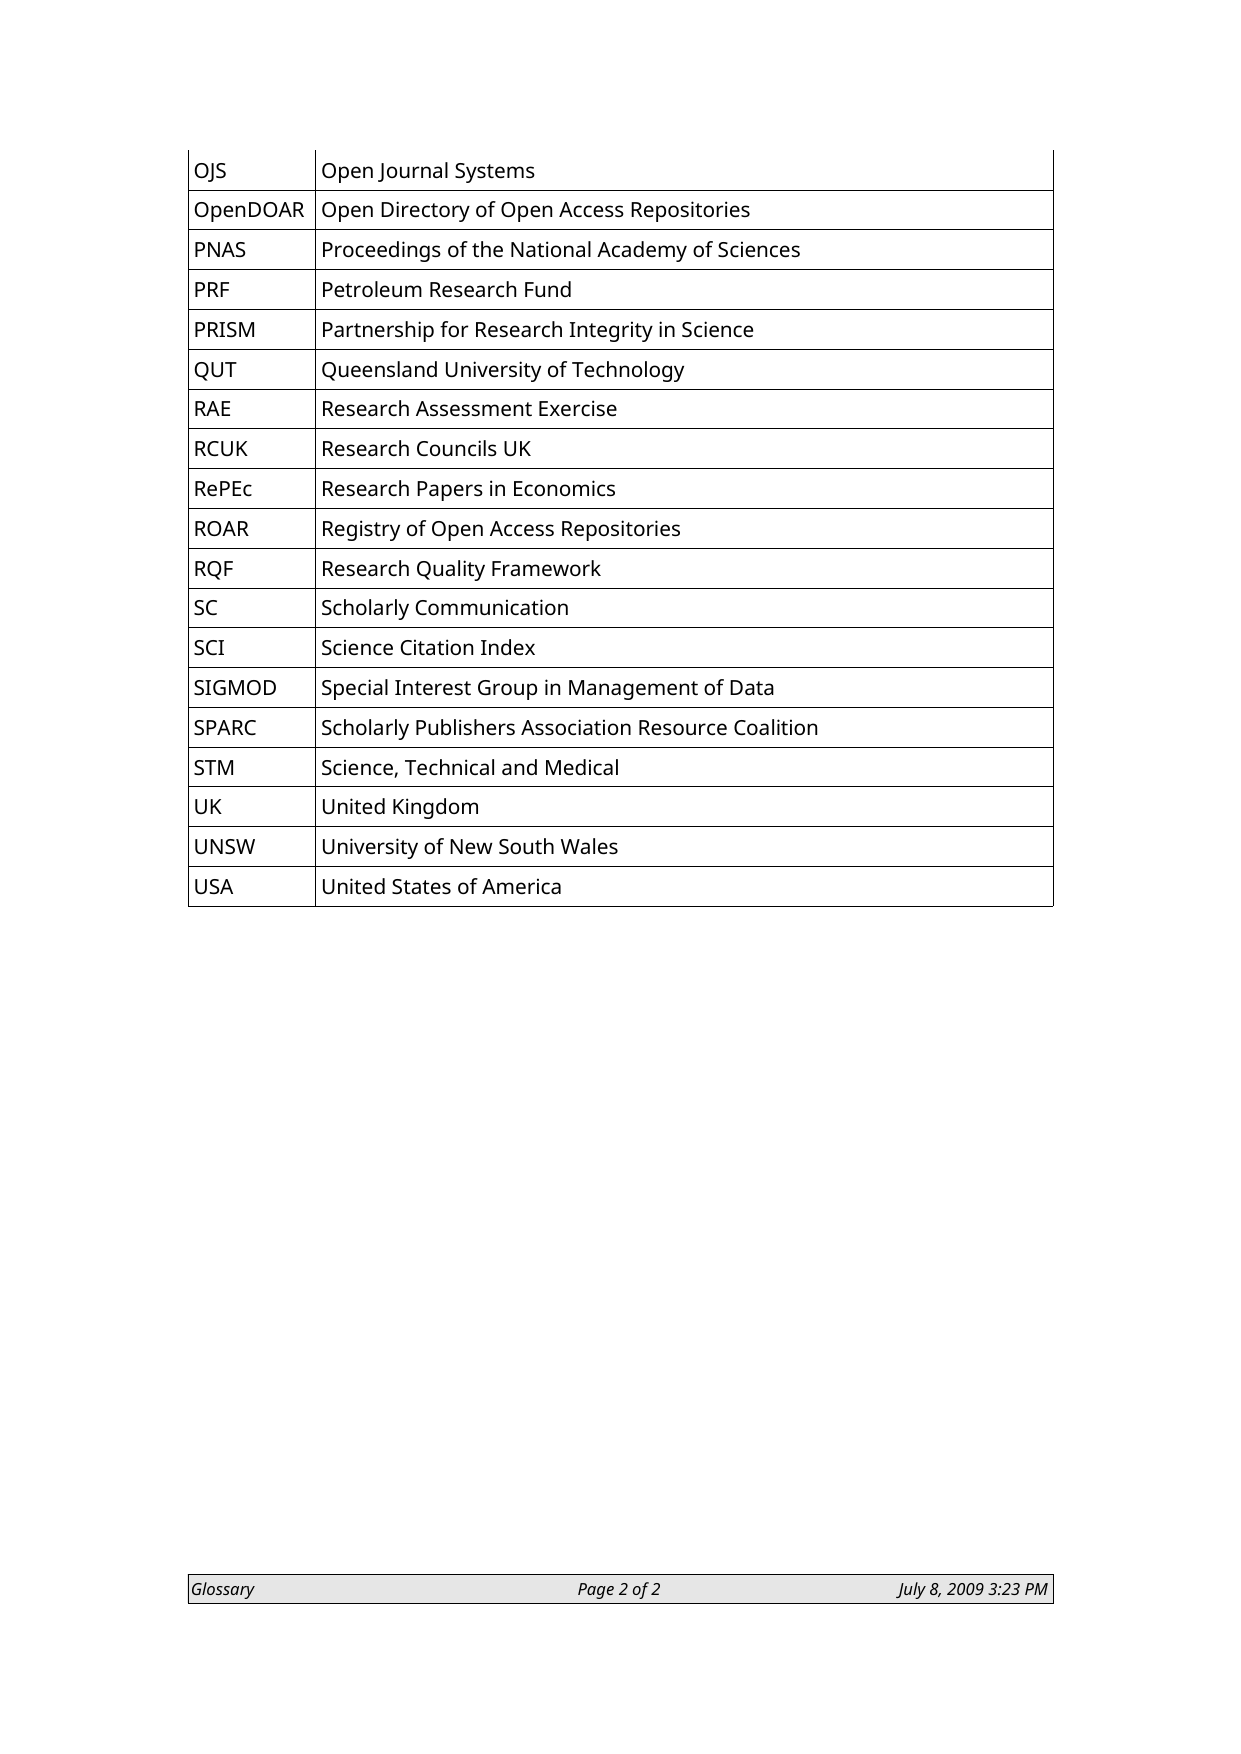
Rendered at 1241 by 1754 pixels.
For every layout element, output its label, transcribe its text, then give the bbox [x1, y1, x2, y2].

table_cell Proceedings of the National Academy of Sciences [316, 230, 1053, 269]
table_cell SC [189, 589, 315, 627]
table_cell Partnership for Research Integrity in Science [316, 310, 1053, 349]
table_cell Open Journal Systems [316, 150, 1053, 190]
table_cell SCI [189, 628, 315, 667]
table_cell Queensland University of Technology [316, 350, 1053, 389]
table_cell Science Citation Index [316, 628, 1053, 667]
table_cell OJS [189, 150, 315, 190]
table_cell Special Interest Group in Management of Data [316, 668, 1053, 707]
table_cell PNAS [189, 230, 315, 269]
table_cell PRISM [189, 310, 315, 349]
table_cell Research Councils UK [316, 429, 1053, 468]
table_cell QUT [189, 350, 315, 389]
table_cell Research Assessment Exercise [316, 390, 1053, 428]
table_cell Research Papers in Economics [316, 469, 1053, 508]
table_cell Open Directory of Open Access Repositories [316, 191, 1053, 229]
table_cell UK [189, 787, 315, 826]
table_cell SPARC [189, 708, 315, 747]
table_cell RCUK [189, 429, 315, 468]
table_cell United Kingdom [316, 787, 1053, 826]
table_cell RQF [189, 549, 315, 588]
table_cell Scholarly Publishers Association Resource Coalition [316, 708, 1053, 747]
table_cell ROAR [189, 509, 315, 548]
table_cell STM [189, 748, 315, 786]
table_cell University of New South Wales [316, 827, 1053, 866]
table_cell USA [189, 867, 315, 906]
table_cell PRF [189, 270, 315, 309]
table_cell Scholarly Communication [316, 589, 1053, 627]
table_cell SIGMOD [189, 668, 315, 707]
table_cell Research Quality Framework [316, 549, 1053, 588]
table_cell RAE [189, 390, 315, 428]
table_cell UNSW [189, 827, 315, 866]
table_cell Petroleum Research Fund [316, 270, 1053, 309]
table_cell United States of America [316, 867, 1053, 906]
table_cell Science, Technical and Medical [316, 748, 1053, 786]
table_cell Registry of Open Access Repositories [316, 509, 1053, 548]
table_cell OpenDOAR [189, 191, 315, 229]
table_cell RePEc [189, 469, 315, 508]
